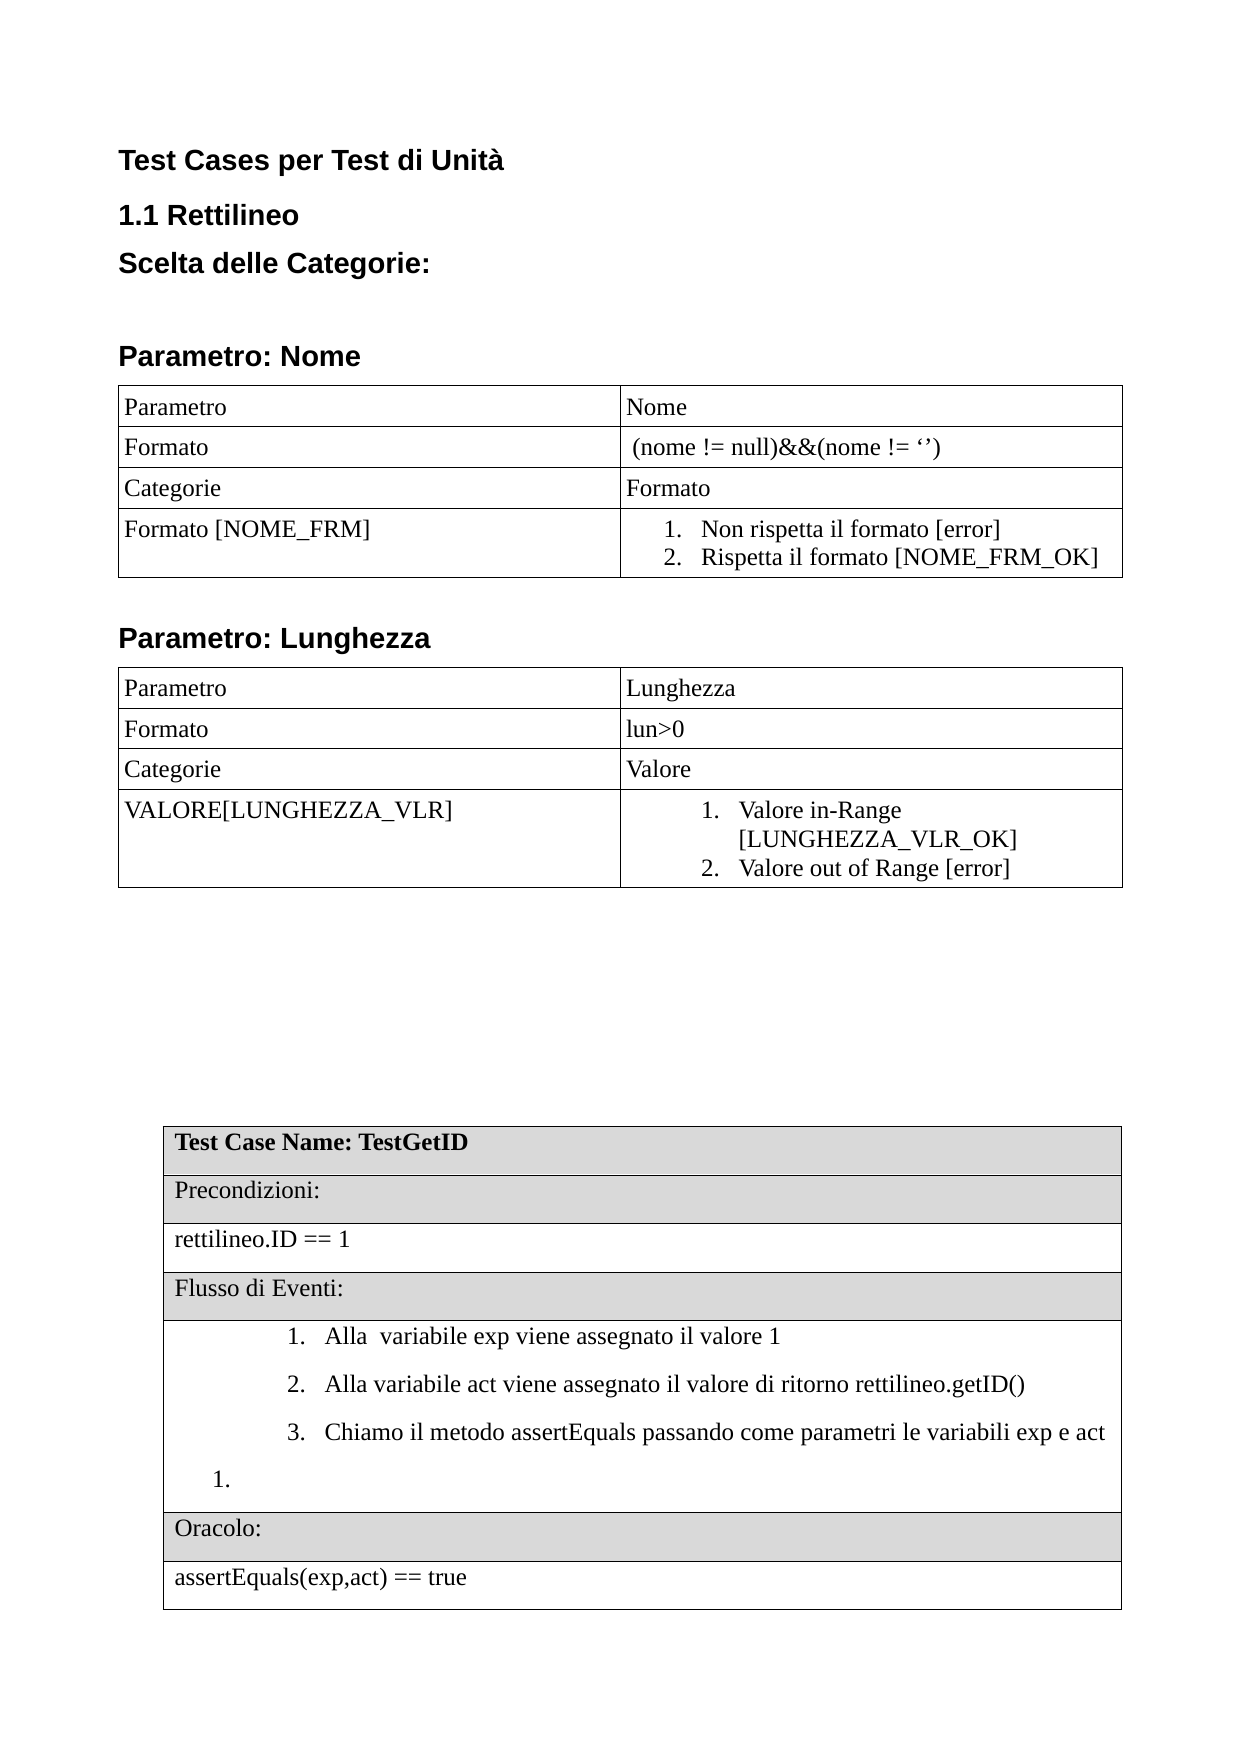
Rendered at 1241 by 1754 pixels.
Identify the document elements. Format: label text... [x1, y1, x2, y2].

table_cell Categorie [119, 749, 620, 789]
table_header Lunghezza [621, 668, 1122, 708]
table_cell rettilineo.ID == 1 [164, 1224, 1121, 1272]
table_cell Formato [621, 468, 1122, 507]
table_cell Oracolo: [164, 1513, 1121, 1561]
subtitle Test Cases per Test di Unità [118, 143, 1122, 177]
table_cell VALORE[LUNGHEZZA_VLR] [119, 790, 620, 887]
table_cell Categorie [119, 468, 620, 507]
table_cell Formato [119, 427, 620, 467]
table_cell assertEquals(exp,act) == true [164, 1562, 1121, 1609]
subtitle Scelta delle Categorie: [118, 246, 1122, 279]
table_cell Non rispetta il formato [error] Rispetta il formato [NOME_FRM_OK] [621, 509, 1122, 577]
table_cell Valore [621, 749, 1122, 789]
table_cell Valore in-Range [LUNGHEZZA_VLR_OK] Valore out of Range [error] [621, 790, 1122, 887]
table_header Test Case Name: TestGetID [164, 1127, 1121, 1174]
subtitle Parametro: Nome [118, 339, 1122, 373]
table_cell Alla variabile exp viene assegnato il valore 1 Alla variabile act viene assegnato il valore di ritorno rettilineo.getID() Chiamo il metodo assertEquals passando come parametri le variabili exp e act [164, 1321, 1121, 1512]
table_cell Formato [NOME_FRM] [119, 509, 620, 577]
table_cell Flusso di Eventi: [164, 1273, 1121, 1320]
table_cell (nome != null)&&(nome != ‘’) [621, 427, 1122, 467]
table_header Parametro [119, 386, 620, 426]
subtitle Parametro: Lunghezza [118, 621, 1122, 654]
table_header Parametro [119, 668, 620, 708]
subtitle 1.1 Rettilineo [118, 197, 1122, 231]
table_cell Formato [119, 709, 620, 748]
table_header Nome [621, 386, 1122, 426]
table_cell Precondizioni: [164, 1176, 1121, 1223]
table_cell lun>0 [621, 709, 1122, 748]
